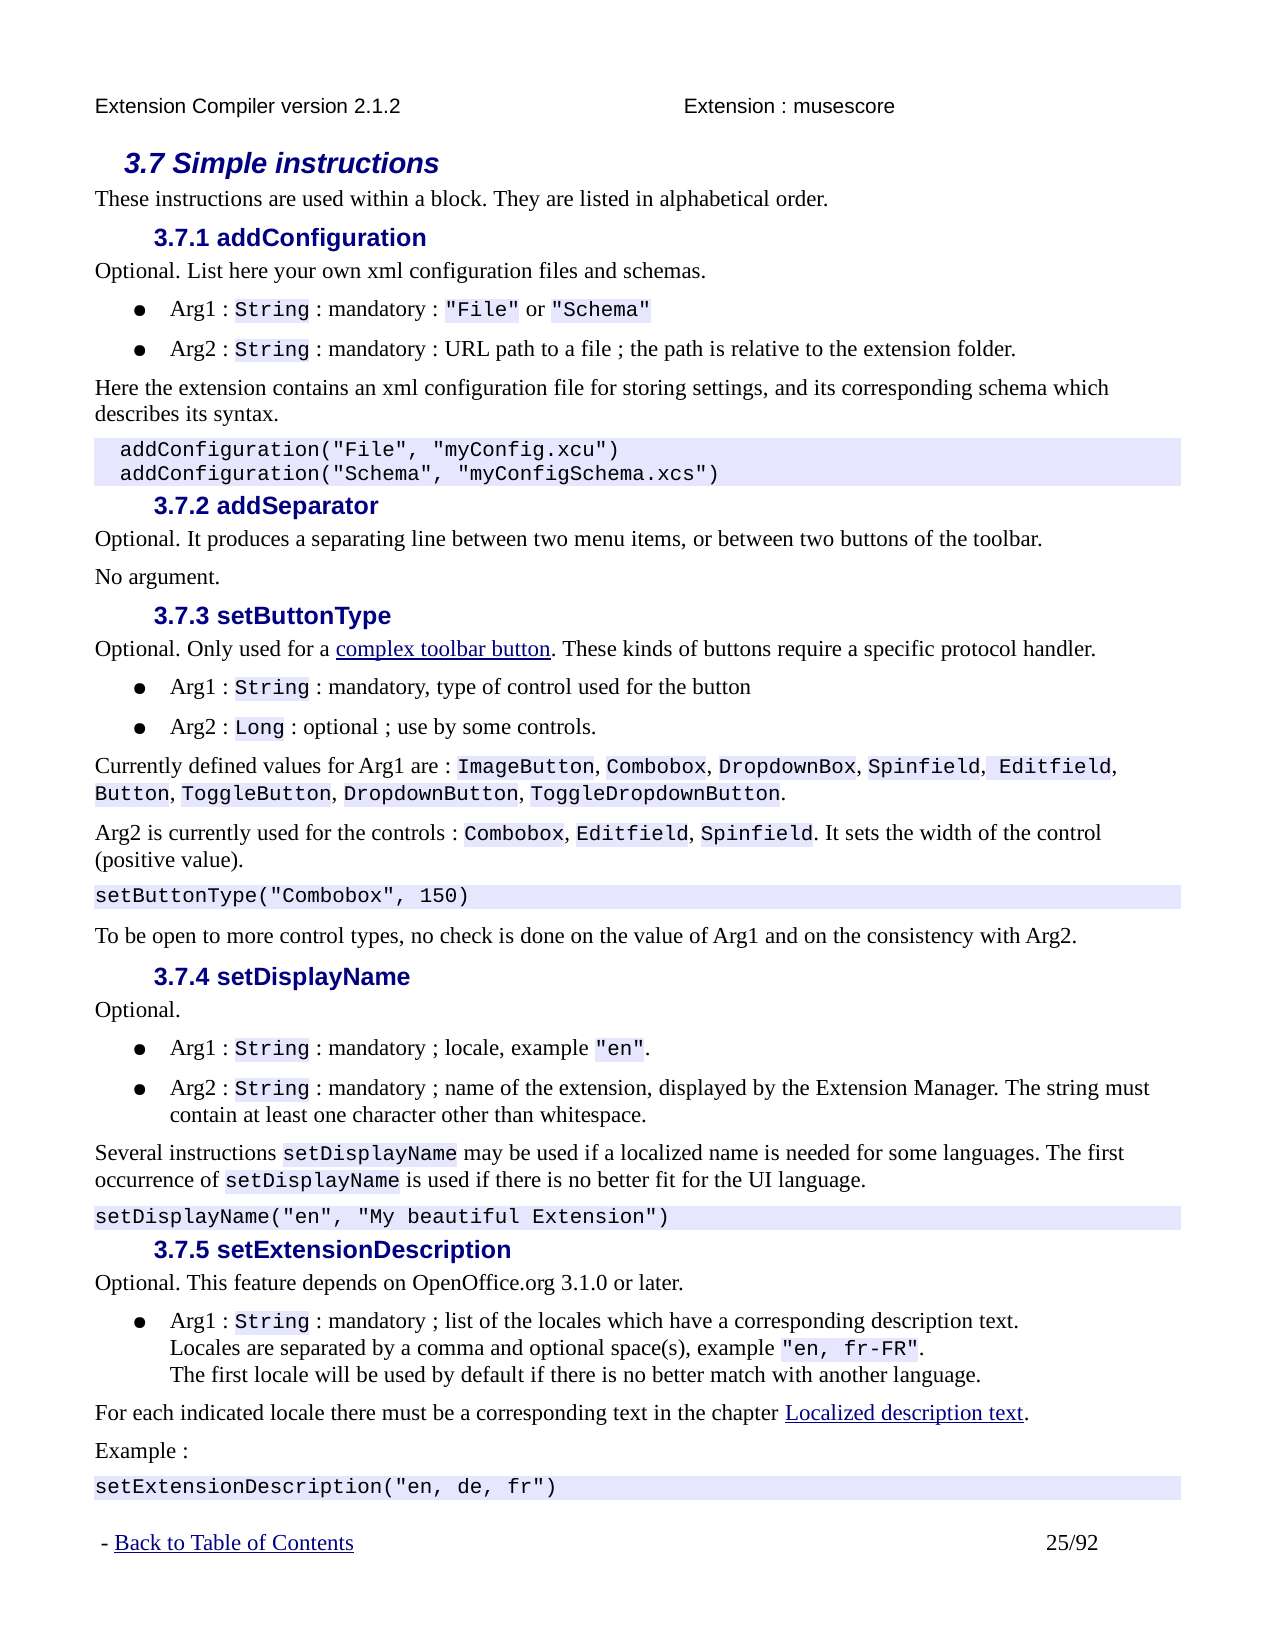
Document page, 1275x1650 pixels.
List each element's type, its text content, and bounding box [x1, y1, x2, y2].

text Optional. This feature depends on OpenOffice.org 3.1.0 or later. [94, 1270, 1181, 1296]
subtitle addConfiguration [153, 224, 1181, 252]
text Optional. [94, 997, 1181, 1023]
list Arg1 : String : mandatory, type of control used for the button [132, 674, 1181, 701]
subtitle setButtonType [153, 602, 1181, 630]
list Arg2 : String : mandatory : URL path to a file ; the path is relative to the extension folder. [132, 335, 1181, 362]
list Arg1 : String : mandatory ; list of the locales which have a corresponding description text. Locales are separated by a comma and optional space(s), example "en, fr-FR". The first locale will be used by default if there is no better match with another language. [132, 1308, 1181, 1388]
text addConfiguration("Schema", "myConfigSchema.xcs") [94, 462, 1181, 486]
text Here the extension contains an xml configuration file for storing settings, and its corresponding schema which describes its syntax. [94, 375, 1181, 426]
text Arg2 is currently used for the controls : Combobox, Editfield, Spinfield. It sets the width of the control (positive value). [94, 820, 1181, 872]
text setButtonType("Combobox", 150) [94, 885, 1181, 909]
text No argument. [94, 564, 1181, 590]
subtitle setDisplayName [153, 963, 1181, 991]
text addConfiguration("File", "myConfig.xcu") [94, 438, 1181, 462]
list Arg1 : String : mandatory ; locale, example "en". [132, 1035, 1181, 1062]
text Example : [94, 1438, 1181, 1464]
text Optional. It produces a separating line between two menu items, or between two buttons of the toolbar. [94, 526, 1181, 552]
text For each indicated locale there must be a corresponding text in the chapter Localized description text. [94, 1400, 1181, 1426]
text Several instructions setDisplayName may be used if a localized name is needed for some languages. The first occurrence of setDisplayName is used if there is no better fit for the UI language. [94, 1140, 1181, 1194]
subtitle setExtensionDescription [153, 1236, 1181, 1264]
list Arg1 : String : mandatory : "File" or "Schema" [132, 296, 1181, 323]
text To be open to more control types, no check is done on the value of Arg1 and on the consistency with Arg2. [94, 923, 1181, 949]
list Arg2 : String : mandatory ; name of the extension, displayed by the Extension Manager. The string must contain at least one character other than whitespace. [132, 1075, 1181, 1127]
subtitle addSeparator [153, 492, 1181, 520]
subtitle Simple instructions [124, 147, 1181, 180]
text Optional. Only used for a complex toolbar button. These kinds of buttons require a specific protocol handler. [94, 636, 1181, 662]
text These instructions are used within a block. They are listed in alphabetical order. [94, 186, 1181, 211]
text setExtensionDescription("en, de, fr") [94, 1476, 1181, 1500]
list Arg2 : Long : optional ; use by some controls. [132, 714, 1181, 741]
text setDisplayName("en", "My beautiful Extension") [94, 1206, 1181, 1230]
text Optional. List here your own xml configuration files and schemas. [94, 258, 1181, 283]
text Currently defined values for Arg1 are : ImageButton, Combobox, DropdownBox, Spinfield, Editfield, Button, ToggleButton, DropdownButton, ToggleDropdownButton. [94, 753, 1181, 807]
